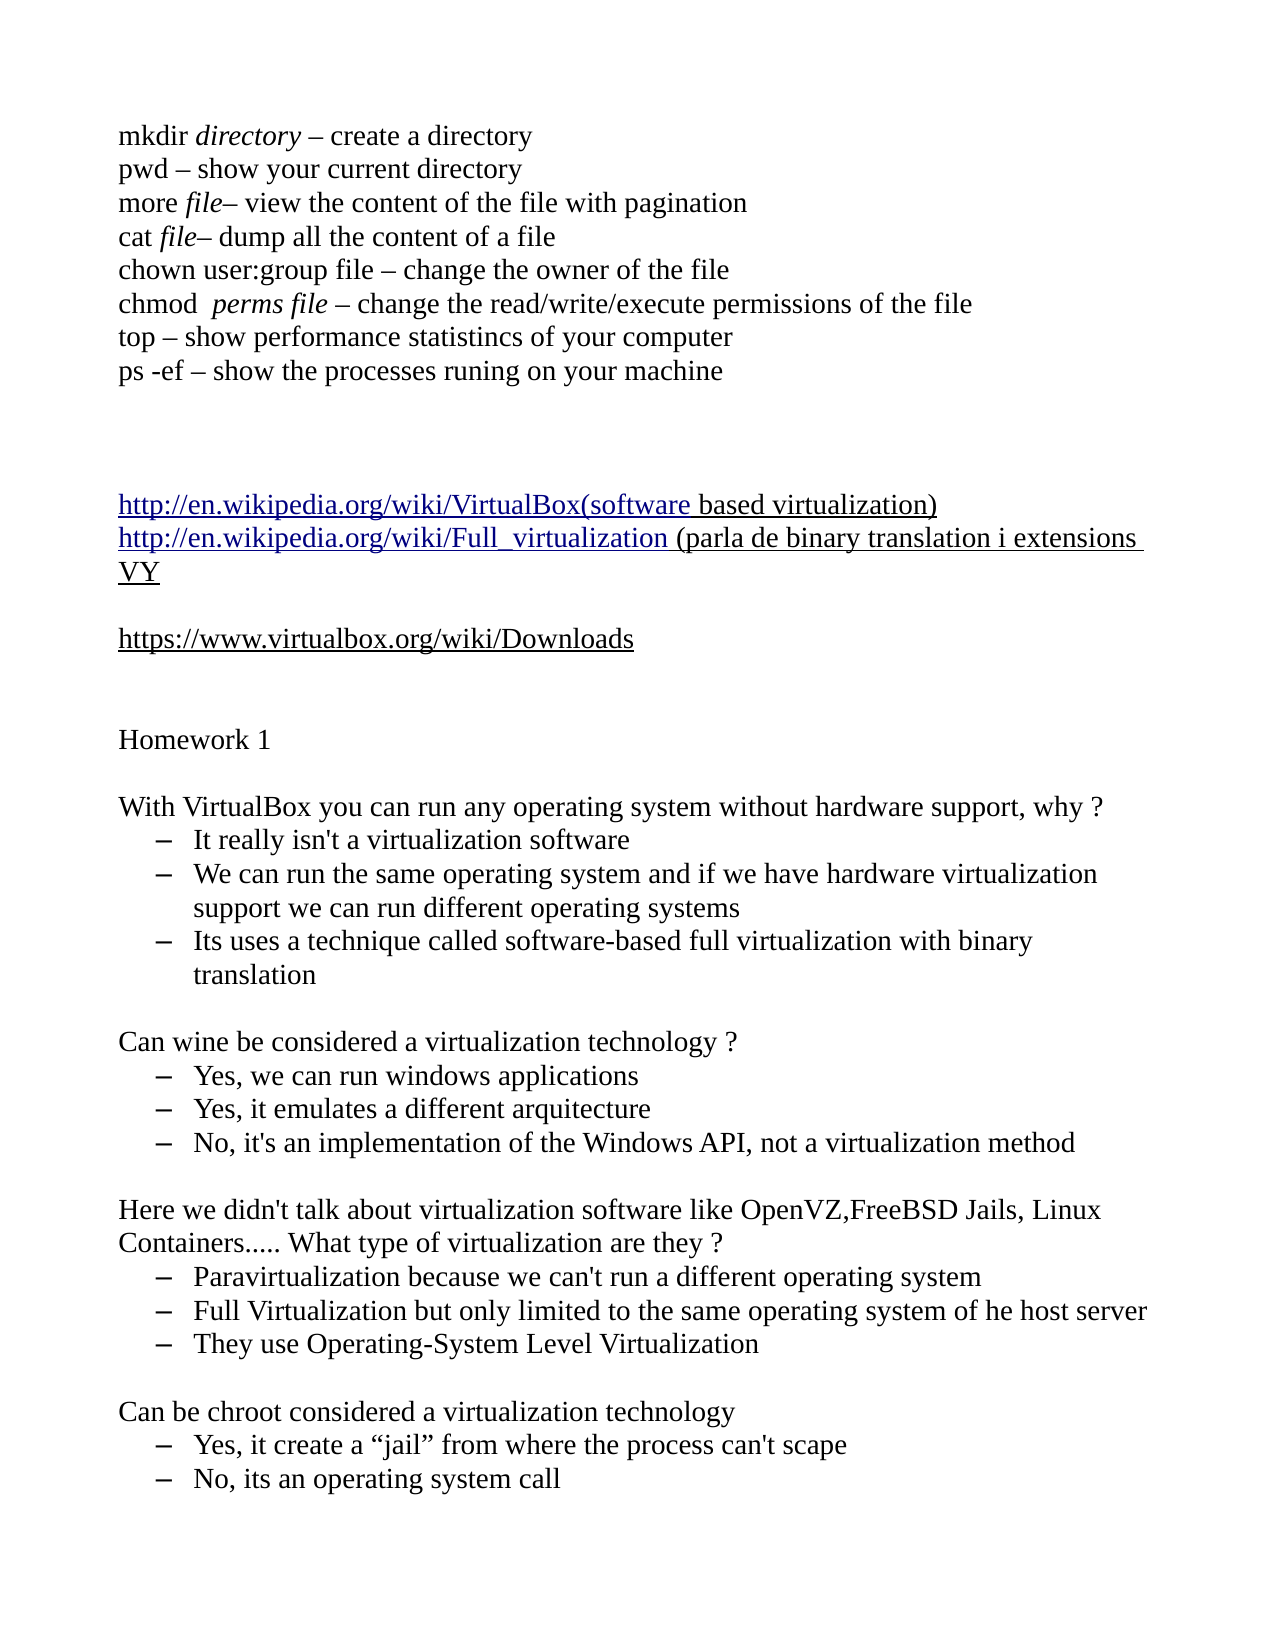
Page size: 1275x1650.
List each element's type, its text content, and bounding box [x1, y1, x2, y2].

text top – show performance statistincs of your computer [118, 319, 1157, 353]
list No, its an operating system call [156, 1461, 1157, 1494]
list Yes, it emulates a different arquitecture [156, 1091, 1157, 1125]
list Yes, it create a “jail” from where the process can't scape [156, 1427, 1157, 1461]
list Its uses a technique called software-based full virtualization with binary translation [156, 923, 1157, 991]
text pwd – show your current directory [118, 152, 1157, 185]
text chown user:group file – change the owner of the file [118, 252, 1157, 286]
list Paravirtualization because we can't run a different operating system [156, 1259, 1157, 1293]
text mkdir directory – create a directory [118, 118, 1157, 152]
text Can wine be considered a virtualization technology ? [118, 1024, 1157, 1058]
text http://en.wikipedia.org/wiki/Full_virtualization (parla de binary translation i extensions VY [118, 521, 1157, 588]
text With VirtualBox you can run any operating system without hardware support, why ? [118, 789, 1157, 822]
text https://www.virtualbox.org/wiki/Downloads [118, 621, 1157, 655]
list They use Operating-System Level Virtualization [156, 1326, 1157, 1360]
list No, it's an implementation of the Windows API, not a virtualization method [156, 1125, 1157, 1158]
text http://en.wikipedia.org/wiki/VirtualBox(software based virtualization) [118, 487, 1157, 521]
list We can run the same operating system and if we have hardware virtualization support we can run different operating systems [156, 856, 1157, 923]
text Homework 1 [118, 722, 1157, 755]
text chmod perms file – change the read/write/execute permissions of the file [118, 286, 1157, 319]
list It really isn't a virtualization software [156, 822, 1157, 856]
text ps -ef – show the processes runing on your machine [118, 353, 1157, 386]
text cat file– dump all the content of a file [118, 219, 1157, 252]
list Full Virtualization but only limited to the same operating system of he host server [156, 1293, 1157, 1326]
text Can be chroot considered a virtualization technology [118, 1394, 1157, 1427]
list Yes, we can run windows applications [156, 1058, 1157, 1091]
text Here we didn't talk about virtualization software like OpenVZ,FreeBSD Jails, Linux Containers..... What type of virtualization are they ? [118, 1192, 1157, 1259]
text more file– view the content of the file with pagination [118, 185, 1157, 219]
